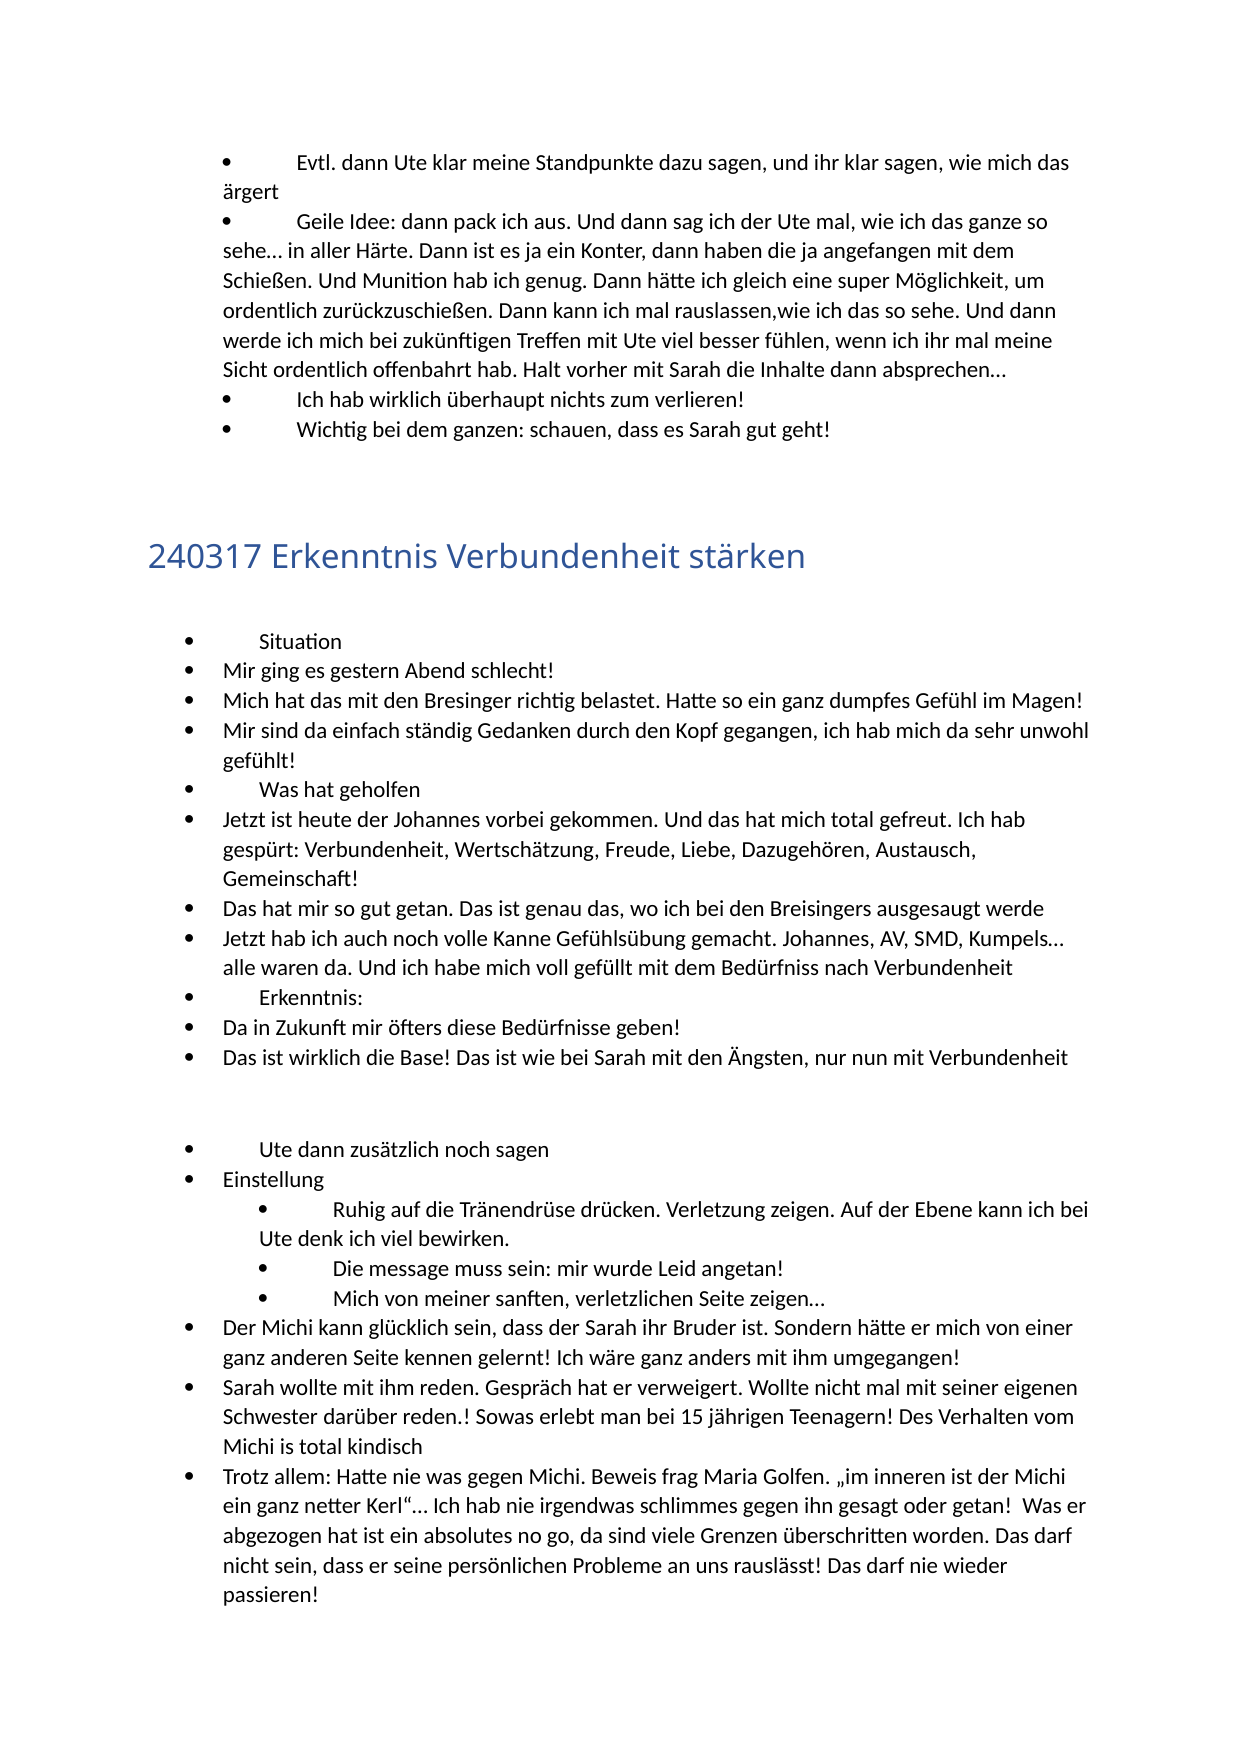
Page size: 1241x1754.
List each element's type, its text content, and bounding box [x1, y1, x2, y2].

list Mir sind da einfach ständig Gedanken durch den Kopf gegangen, ich hab mich da sehr unwohl gefühlt! [185, 716, 1093, 774]
list Das ist wirklich die Base! Das ist wie bei Sarah mit den Ängsten, nur nun mit Verbundenheit [185, 1043, 1093, 1071]
list Evtl. dann Ute klar meine Standpunkte dazu sagen, und ihr klar sagen, wie mich das ärgert [223, 148, 1093, 205]
list Ich hab wirklich überhaupt nichts zum verlieren! [223, 385, 1093, 413]
list Was hat geholfen [185, 775, 1093, 803]
list Mich von meiner sanften, verletzlichen Seite zeigen… [259, 1284, 1093, 1312]
list Sarah wollte mit ihm reden. Gespräch hat er verweigert. Wollte nicht mal mit seiner eigenen Schwester darüber reden.! Sowas erlebt man bei 15 jährigen Teenagern! Des Verhalten vom Michi is total kindisch [185, 1373, 1093, 1460]
list Geile Idee: dann pack ich aus. Und dann sag ich der Ute mal, wie ich das ganze so sehe… in aller Härte. Dann ist es ja ein Konter, dann haben die ja angefangen mit dem Schießen. Und Munition hab ich genug. Dann hätte ich gleich eine super Möglichkeit, um ordentlich zurückzuschießen. Dann kann ich mal rauslassen,wie ich das so sehe. Und dann werde ich mich bei zukünftigen Treffen mit Ute viel besser fühlen, wenn ich ihr mal meine Sicht ordentlich offenbahrt hab. Halt vorher mit Sarah die Inhalte dann absprechen… [223, 207, 1093, 383]
list Der Michi kann glücklich sein, dass der Sarah ihr Bruder ist. Sondern hätte er mich von einer ganz anderen Seite kennen gelernt! Ich wäre ganz anders mit ihm umgegangen! [185, 1313, 1093, 1371]
list Mich hat das mit den Bresinger richtig belastet. Hatte so ein ganz dumpfes Gefühl im Magen! [185, 686, 1093, 714]
list Die message muss sein: mir wurde Leid angetan! [259, 1254, 1093, 1282]
list Trotz allem: Hatte nie was gegen Michi. Beweis frag Maria Golfen. „im inneren ist der Michi ein ganz netter Kerl“… Ich hab nie irgendwas schlimmes gegen ihn gesagt oder getan! Was er abgezogen hat ist ein absolutes no go, da sind viele Grenzen überschritten worden. Das darf nicht sein, dass er seine persönlichen Probleme an uns rauslässt! Das darf nie wieder passieren! [185, 1462, 1093, 1609]
list Mir ging es gestern Abend schlecht! [185, 657, 1093, 685]
list Einstellung [185, 1165, 1093, 1193]
list Situation [185, 627, 1093, 655]
list Das hat mir so gut getan. Das ist genau das, wo ich bei den Breisingers ausgesaugt werde [185, 894, 1093, 922]
subtitle 240317 Erkenntnis Verbundenheit stärken [148, 532, 1093, 578]
list Jetzt hab ich auch noch volle Kanne Gefühlsübung gemacht. Johannes, AV, SMD, Kumpels… alle waren da. Und ich habe mich voll gefüllt mit dem Bedürfniss nach Verbundenheit [185, 924, 1093, 982]
list Da in Zukunft mir öfters diese Bedürfnisse geben! [185, 1013, 1093, 1041]
list Wichtig bei dem ganzen: schauen, dass es Sarah gut geht! [223, 415, 1093, 443]
list Erkenntnis: [185, 983, 1093, 1011]
list Ruhig auf die Tränendrüse drücken. Verletzung zeigen. Auf der Ebene kann ich bei Ute denk ich viel bewirken. [259, 1195, 1093, 1252]
list Ute dann zusätzlich noch sagen [185, 1135, 1093, 1163]
list Jetzt ist heute der Johannes vorbei gekommen. Und das hat mich total gefreut. Ich hab gespürt: Verbundenheit, Wertschätzung, Freude, Liebe, Dazugehören, Austausch, Gemeinschaft! [185, 805, 1093, 892]
